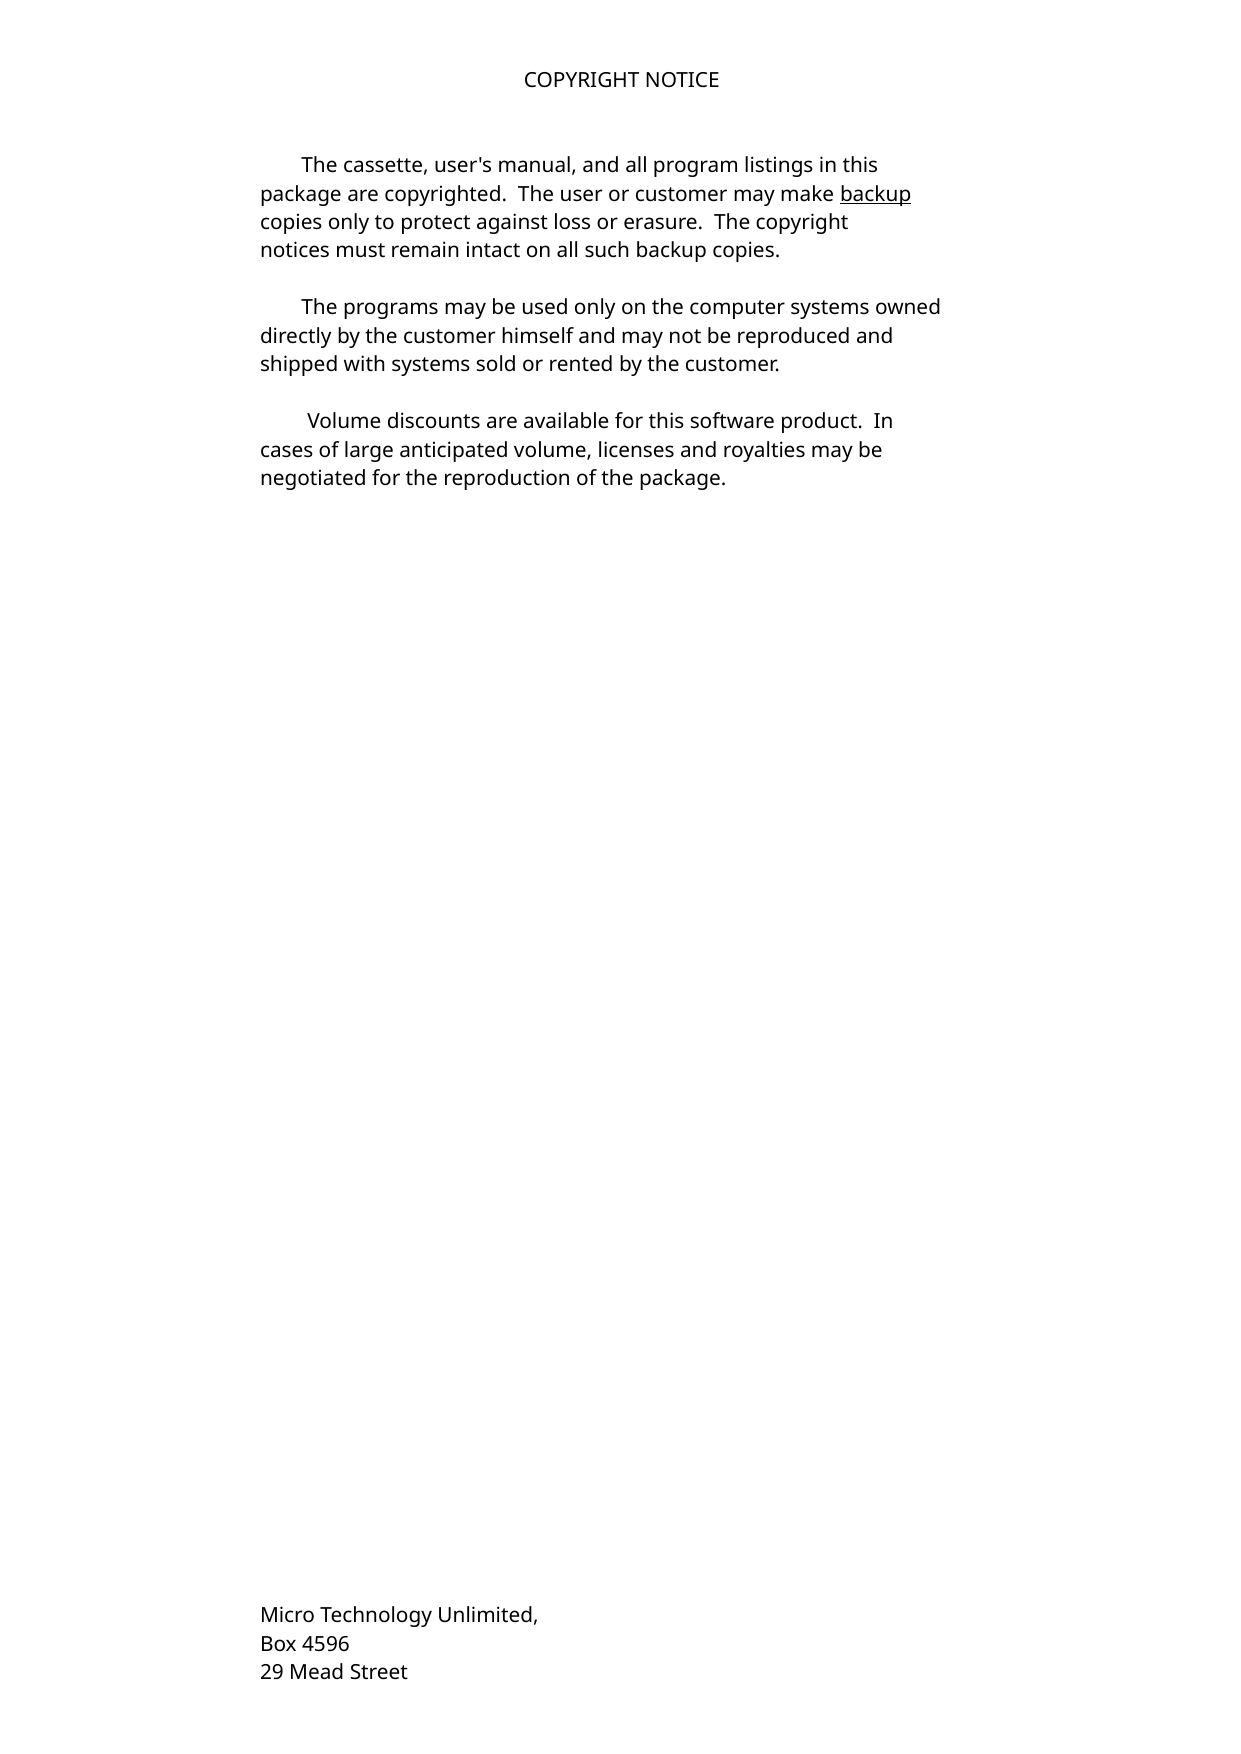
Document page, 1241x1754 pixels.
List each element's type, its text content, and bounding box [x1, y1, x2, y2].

text COPYRIGHT NOTICE [260, 65, 983, 93]
text cases of large anticipated volume, licenses and royalties may be [260, 435, 983, 463]
text copies only to protect against loss or erasure. The copyright [260, 207, 983, 236]
text package are copyrighted. The user or customer may make backup [260, 179, 983, 207]
text The programs may be used only on the computer systems owned [260, 292, 983, 321]
text Volume discounts are available for this software product. In [260, 406, 983, 435]
text Micro Technology Unlimited, [260, 1601, 983, 1629]
text notices must remain intact on all such backup copies. [260, 236, 983, 264]
text directly by the customer himself and may not be reproduced and [260, 321, 983, 349]
text negotiated for the reproduction of the package. [260, 463, 983, 492]
text 29 Mead Street [260, 1657, 983, 1686]
text shipped with systems sold or rented by the customer. [260, 349, 983, 378]
text The cassette, user's manual, and all program listings in this [260, 150, 983, 179]
text Box 4596 [260, 1629, 983, 1657]
